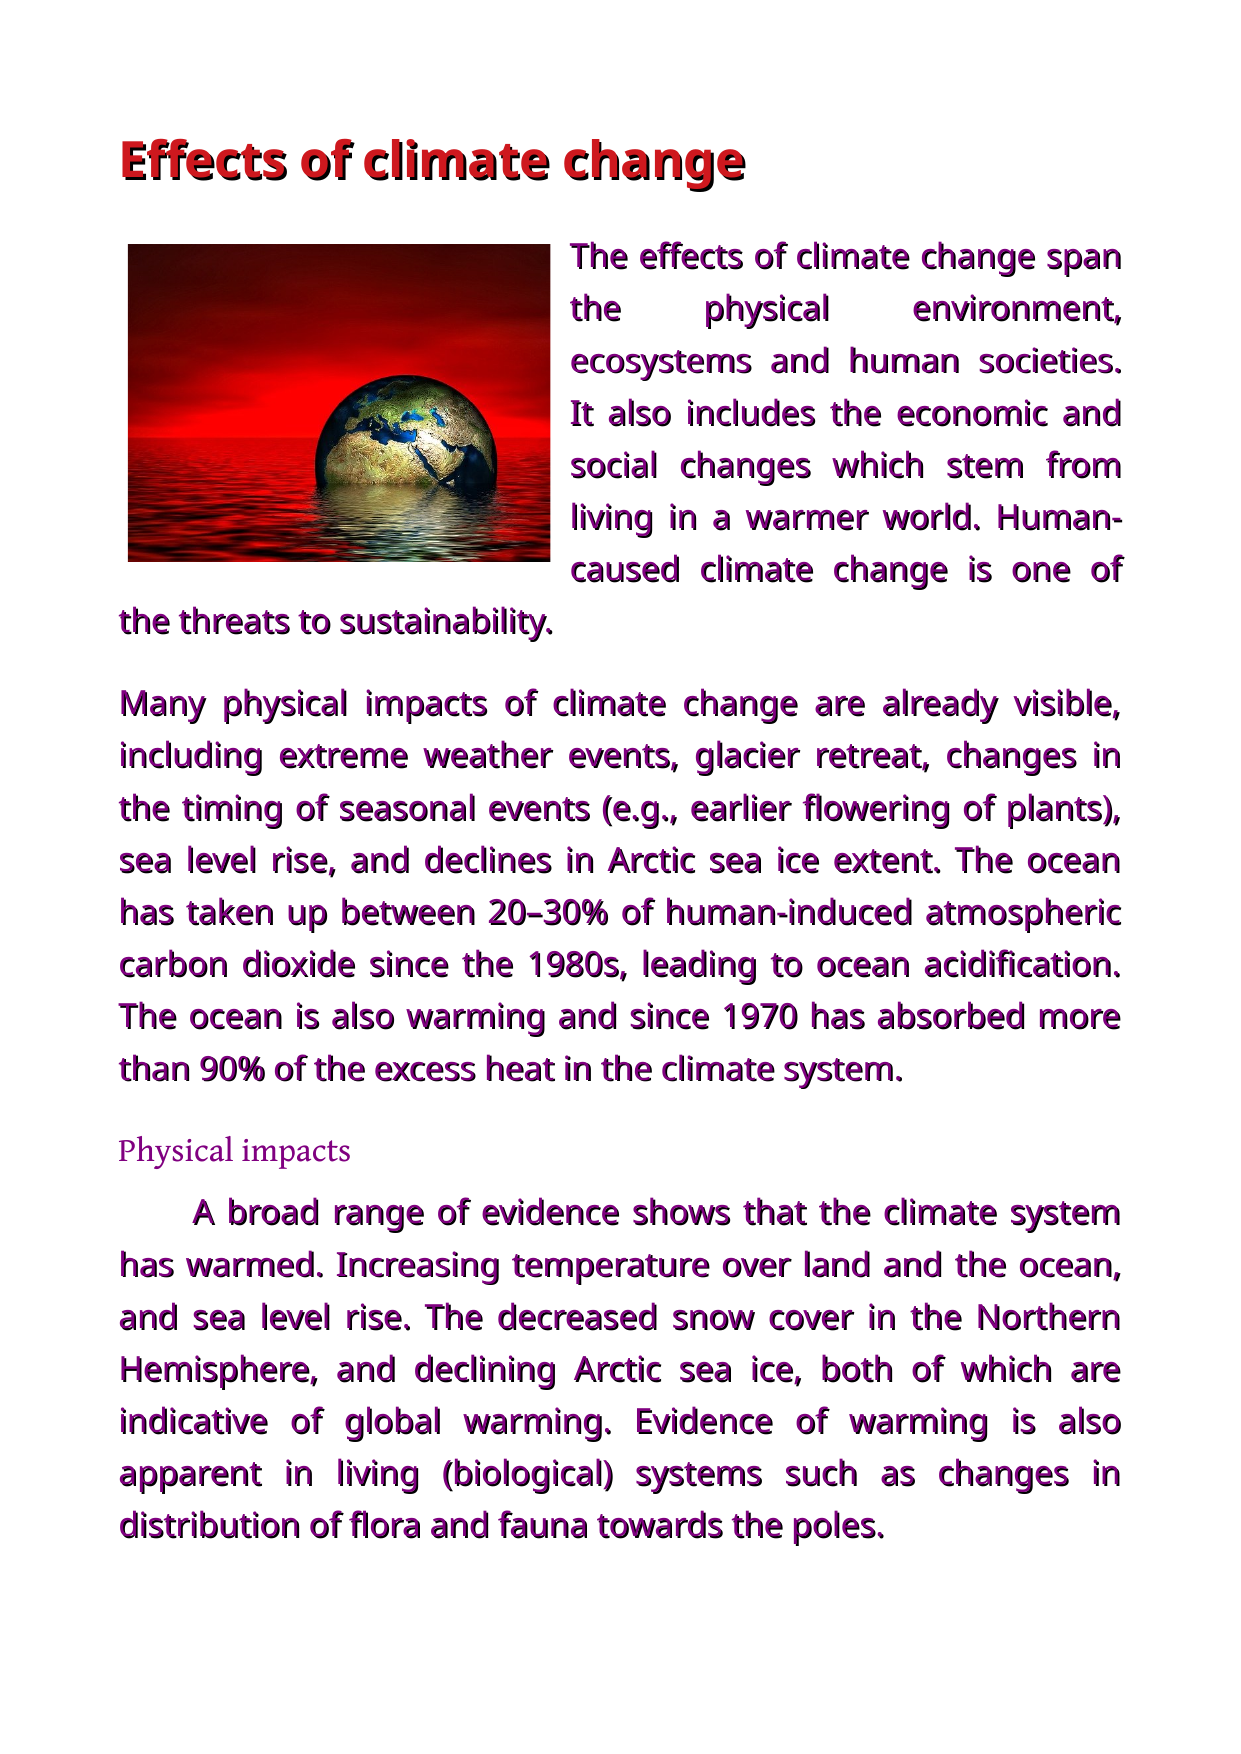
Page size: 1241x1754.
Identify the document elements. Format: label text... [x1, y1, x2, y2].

text Many physical impacts of climate change are already visible, including extreme weather events, glacier retreat, changes in the timing of seasonal events (e.g., earlier flowering of plants), sea level rise, and declines in Arctic sea ice extent. The ocean has taken up between 20–30% of human-induced atmospheric carbon dioxide since the 1980s, leading to ocean acidification. The ocean is also warming and since 1970 has absorbed more than 90% of the excess heat in the climate system. [118, 679, 1122, 1090]
text A broad range of evidence shows that the climate system has warmed. Increasing temperature over land and the ocean, and sea level rise. The decreased snow cover in the Northern Hemisphere, and declining Arctic sea ice, both of which are indicative of global warming. Evidence of warming is also apparent in living (biological) systems such as changes in distribution of flora and fauna towards the poles. [118, 1188, 1122, 1547]
picture [127, 244, 551, 562]
text Physical impacts [118, 1132, 1122, 1171]
text The effects of climate change span the physical environment, ecosystems and human societies. It also includes the economic and social changes which stem from living in a warmer world. Human-caused climate change is one of the threats to sustainability. [118, 232, 1122, 643]
text Effects of climate change [118, 124, 1122, 192]
